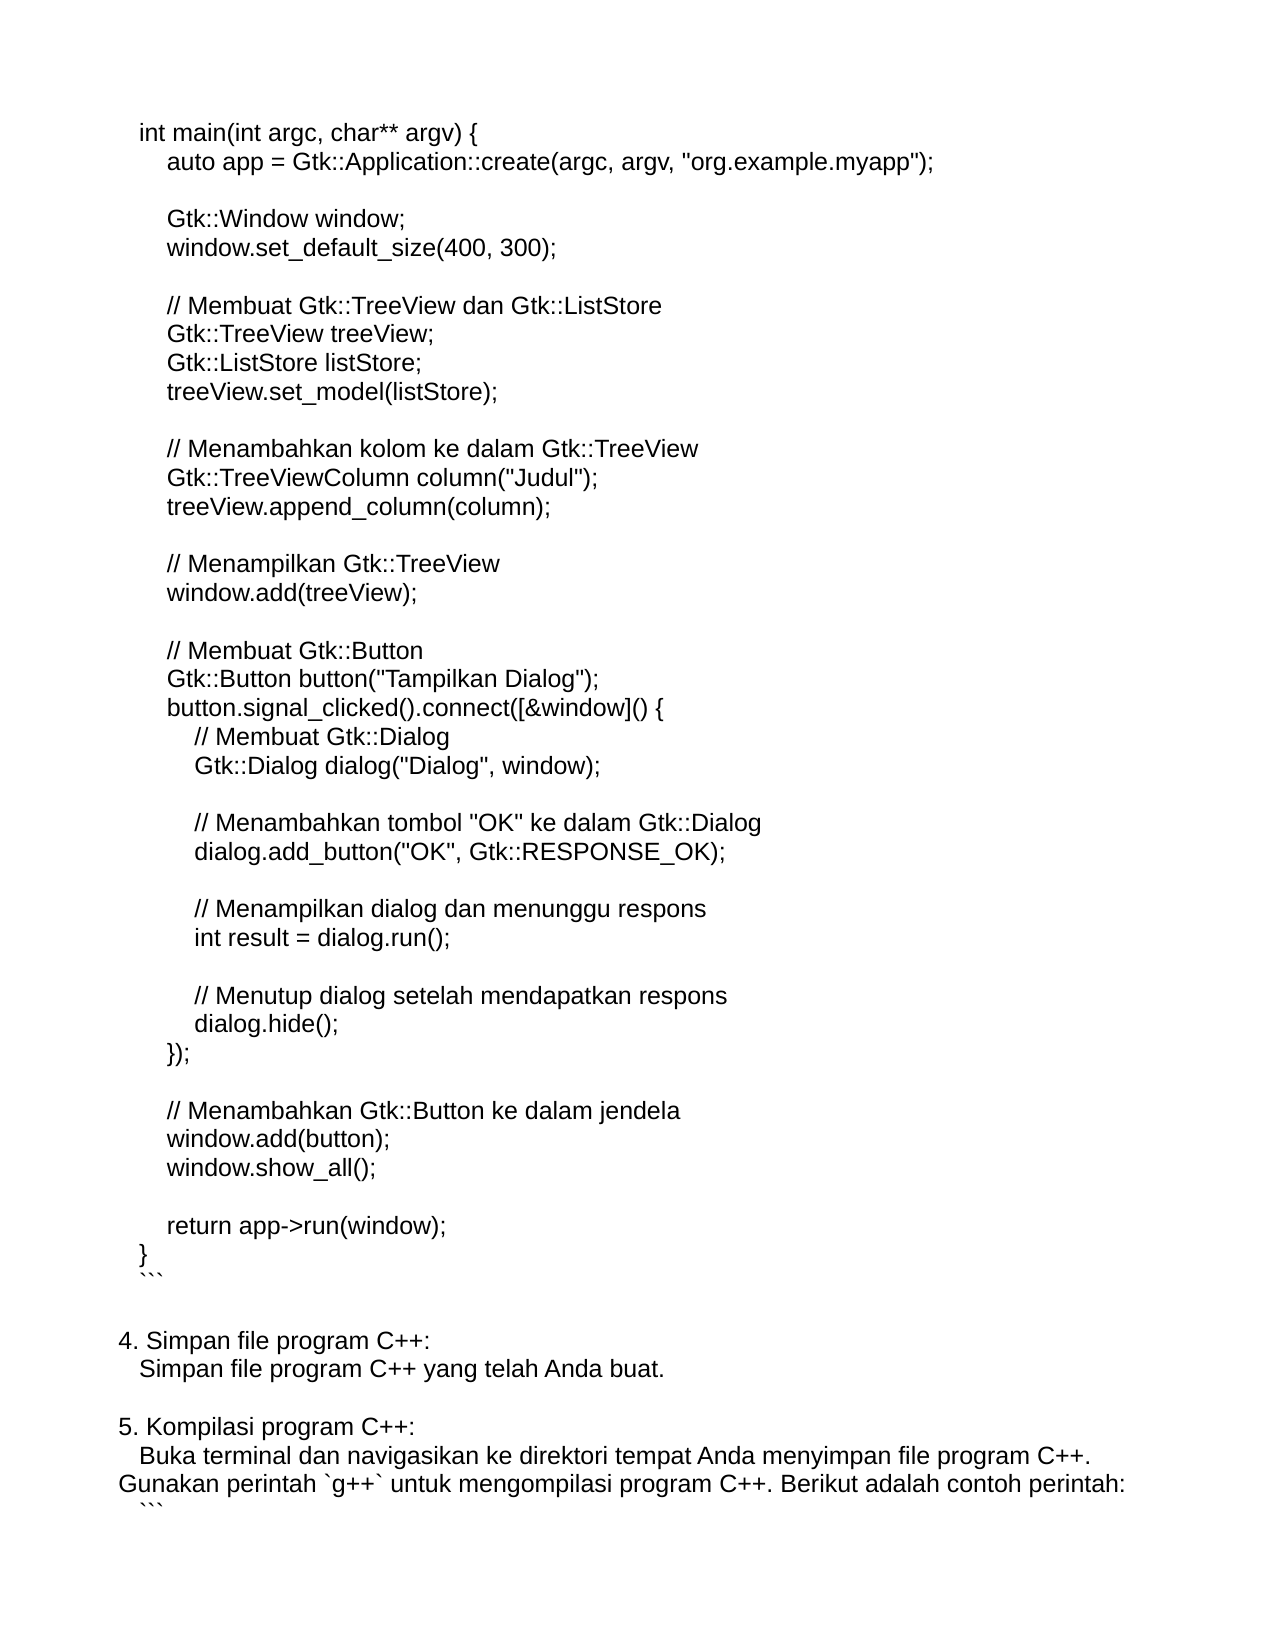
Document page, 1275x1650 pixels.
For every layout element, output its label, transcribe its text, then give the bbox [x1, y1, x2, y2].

text // Menambahkan Gtk::Button ke dalam jendela [118, 1096, 1157, 1124]
text // Menampilkan dialog dan menunggu respons [118, 894, 1157, 923]
text window.add(button); [118, 1124, 1157, 1153]
text treeView.set_model(listStore); [118, 377, 1157, 406]
text Gtk::TreeView treeView; [118, 319, 1157, 348]
text int main(int argc, char** argv) { [118, 118, 1157, 147]
text window.set_default_size(400, 300); [118, 233, 1157, 262]
text // Menutup dialog setelah mendapatkan respons [118, 981, 1157, 1009]
text Gtk::Window window; [118, 204, 1157, 233]
text Gtk::TreeViewColumn column("Judul"); [118, 463, 1157, 492]
text ``` [118, 1498, 1157, 1527]
text Gtk::Button button("Tampilkan Dialog"); [118, 664, 1157, 693]
text // Menambahkan kolom ke dalam Gtk::TreeView [118, 434, 1157, 463]
text // Membuat Gtk::TreeView dan Gtk::ListStore [118, 291, 1157, 319]
text Buka terminal dan navigasikan ke direktori tempat Anda menyimpan file program C++. Gunakan perintah `g++` untuk mengompilasi program C++. Berikut adalah contoh perintah: [118, 1441, 1157, 1498]
text // Membuat Gtk::Button [118, 636, 1157, 664]
text auto app = Gtk::Application::create(argc, argv, "org.example.myapp"); [118, 147, 1157, 176]
text // Menampilkan Gtk::TreeView [118, 549, 1157, 578]
text } [118, 1239, 1157, 1268]
text return app->run(window); [118, 1211, 1157, 1239]
text }); [118, 1038, 1157, 1067]
text Gtk::Dialog dialog("Dialog", window); [118, 751, 1157, 779]
text int result = dialog.run(); [118, 923, 1157, 952]
text Gtk::ListStore listStore; [118, 348, 1157, 377]
text 5. Kompilasi program C++: [118, 1412, 1157, 1441]
text // Membuat Gtk::Dialog [118, 722, 1157, 751]
text treeView.append_column(column); [118, 492, 1157, 521]
text dialog.add_button("OK", Gtk::RESPONSE_OK); [118, 837, 1157, 866]
text ``` [118, 1268, 1157, 1297]
text dialog.hide(); [118, 1009, 1157, 1038]
text 4. Simpan file program C++: [118, 1326, 1157, 1354]
text window.show_all(); [118, 1153, 1157, 1182]
text button.signal_clicked().connect([&window]() { [118, 693, 1157, 722]
text Simpan file program C++ yang telah Anda buat. [118, 1354, 1157, 1383]
text // Menambahkan tombol "OK" ke dalam Gtk::Dialog [118, 808, 1157, 837]
text window.add(treeView); [118, 578, 1157, 607]
